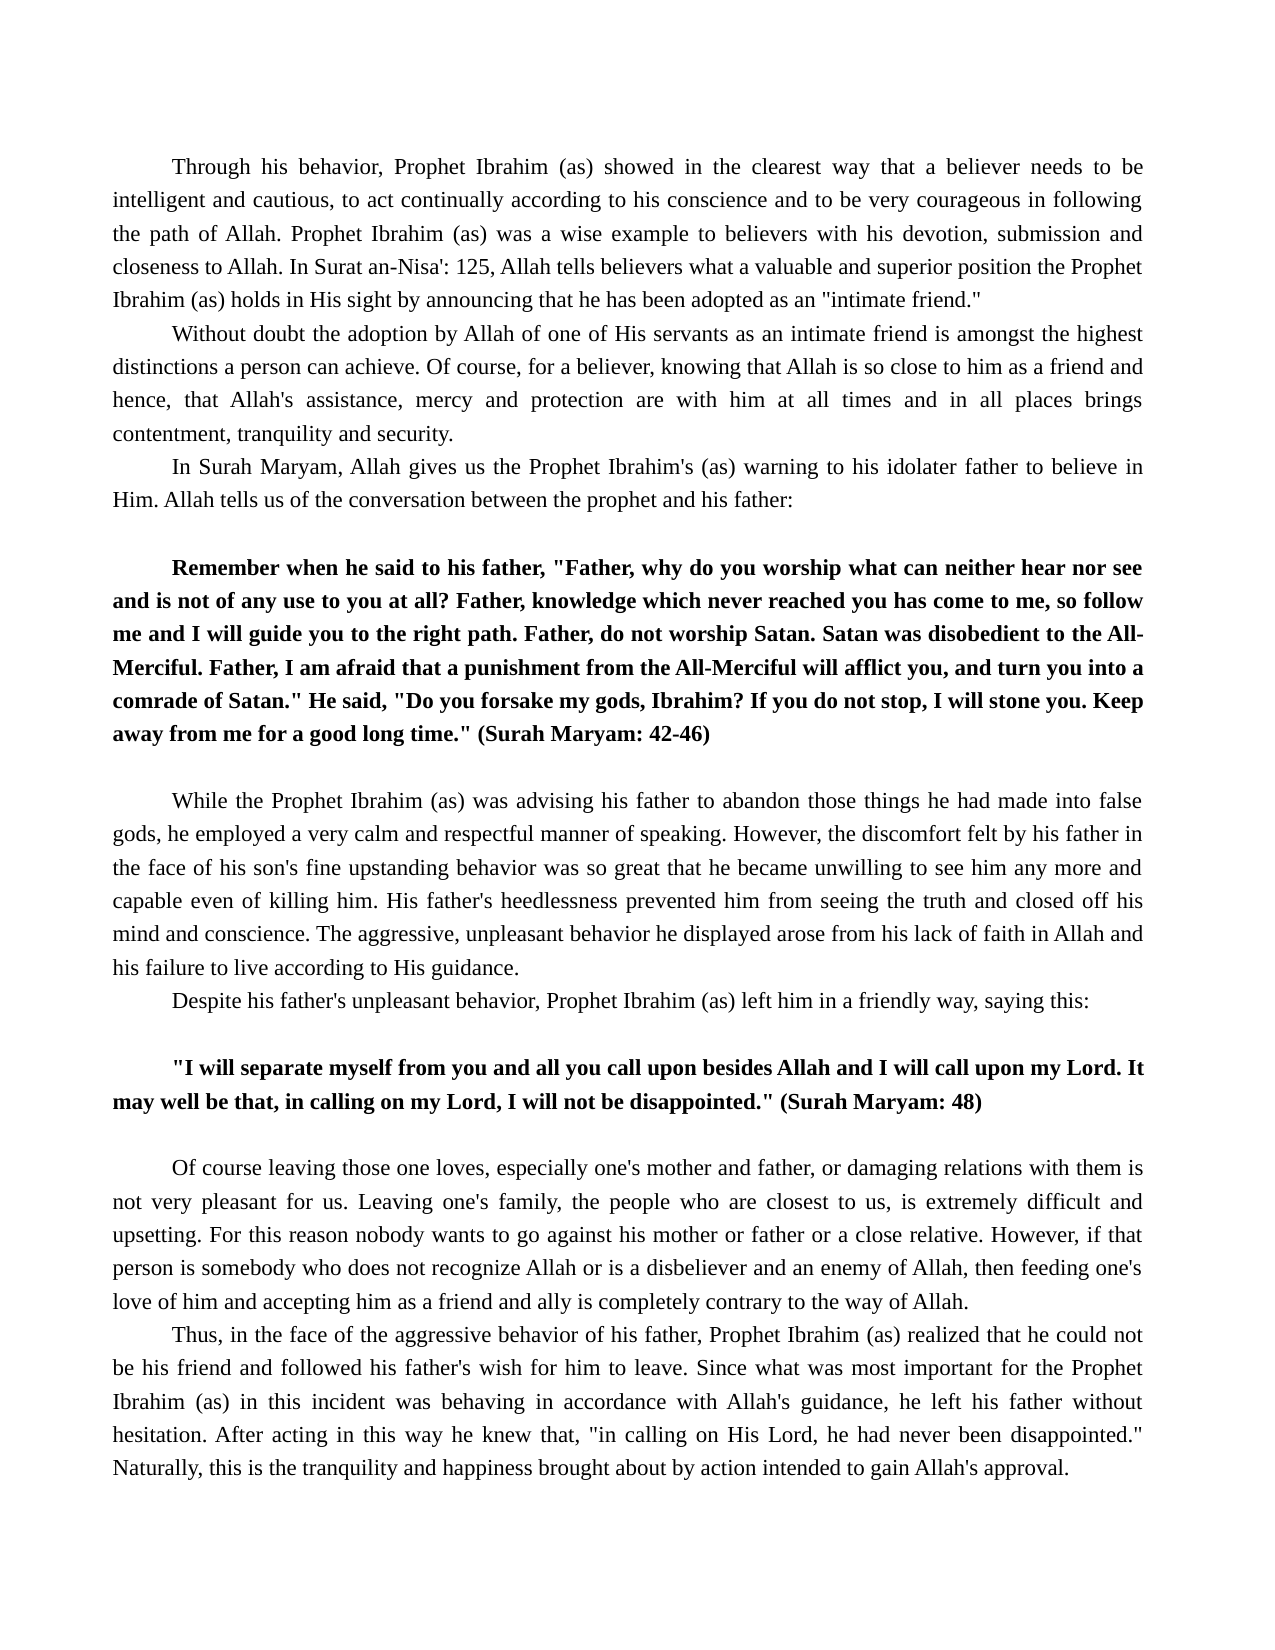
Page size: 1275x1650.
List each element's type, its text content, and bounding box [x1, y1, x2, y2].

text Remember when he said to his father, "Father, why do you worship what can neither hear nor see and is not of any use to you at all? Father, knowledge which never reached you has come to me, so follow me and I will guide you to the right path. Father, do not worship Satan. Satan was disobedient to the All-Merciful. Father, I am afraid that a punishment from the All-Merciful will afflict you, and turn you into a comrade of Satan." He said, "Do you forsake my gods, Ibrahim? If you do not stop, I will stone you. Keep away from me for a good long time." (Surah Maryam: 42-46) [112, 548, 1145, 748]
text While the Prophet Ibrahim (as) was advising his father to abandon those things he had made into false gods, he employed a very calm and respectful manner of speaking. However, the discomfort felt by his father in the face of his son's fine upstanding behavior was so great that he became unwilling to see him any more and capable even of killing him. His father's heedlessness prevented him from seeing the truth and closed off his mind and conscience. The aggressive, unpleasant behavior he displayed arose from his lack of faith in Allah and his failure to live according to His guidance. [112, 782, 1145, 982]
text Without doubt the adoption by Allah of one of His servants as an intimate friend is amongst the highest distinctions a person can achieve. Of course, for a believer, knowing that Allah is so close to him as a friend and hence, that Allah's assistance, mercy and protection are with him at all times and in all places brings contentment, tranquility and security. [112, 314, 1145, 448]
text Thus, in the face of the aggressive behavior of his father, Prophet Ibrahim (as) realized that he could not be his friend and followed his father's wish for him to leave. Since what was most important for the Prophet Ibrahim (as) in this incident was behaving in accordance with Allah's guidance, he left his father without hesitation. After acting in this way he knew that, "in calling on His Lord, he had never been disappointed." Naturally, this is the tranquility and happiness brought about by action intended to gain Allah's approval. [112, 1316, 1145, 1482]
text In Surah Maryam, Allah gives us the Prophet Ibrahim's (as) warning to his idolater father to believe in Him. Allah tells us of the conversation between the prophet and his father: [112, 448, 1145, 514]
text "I will separate myself from you and all you call upon besides Allah and I will call upon my Lord. It may well be that, in calling on my Lord, I will not be disappointed." (Surah Maryam: 48) [112, 1049, 1145, 1116]
text Despite his father's unpleasant behavior, Prophet Ibrahim (as) left him in a friendly way, saying this: [112, 982, 1145, 1015]
text Through his behavior, Prophet Ibrahim (as) showed in the clearest way that a believer needs to be intelligent and cautious, to act continually according to his conscience and to be very courageous in following the path of Allah. Prophet Ibrahim (as) was a wise example to believers with his devotion, submission and closeness to Allah. In Surat an-Nisa': 125, Allah tells believers what a valuable and superior position the Prophet Ibrahim (as) holds in His sight by announcing that he has been adopted as an "intimate friend." [112, 148, 1145, 314]
text Of course leaving those one loves, especially one's mother and father, or damaging relations with them is not very pleasant for us. Leaving one's family, the people who are closest to us, is extremely difficult and upsetting. For this reason nobody wants to go against his mother or father or a close relative. However, if that person is somebody who does not recognize Allah or is a disbeliever and an enemy of Allah, then feeding one's love of him and accepting him as a friend and ally is completely contrary to the way of Allah. [112, 1149, 1145, 1316]
